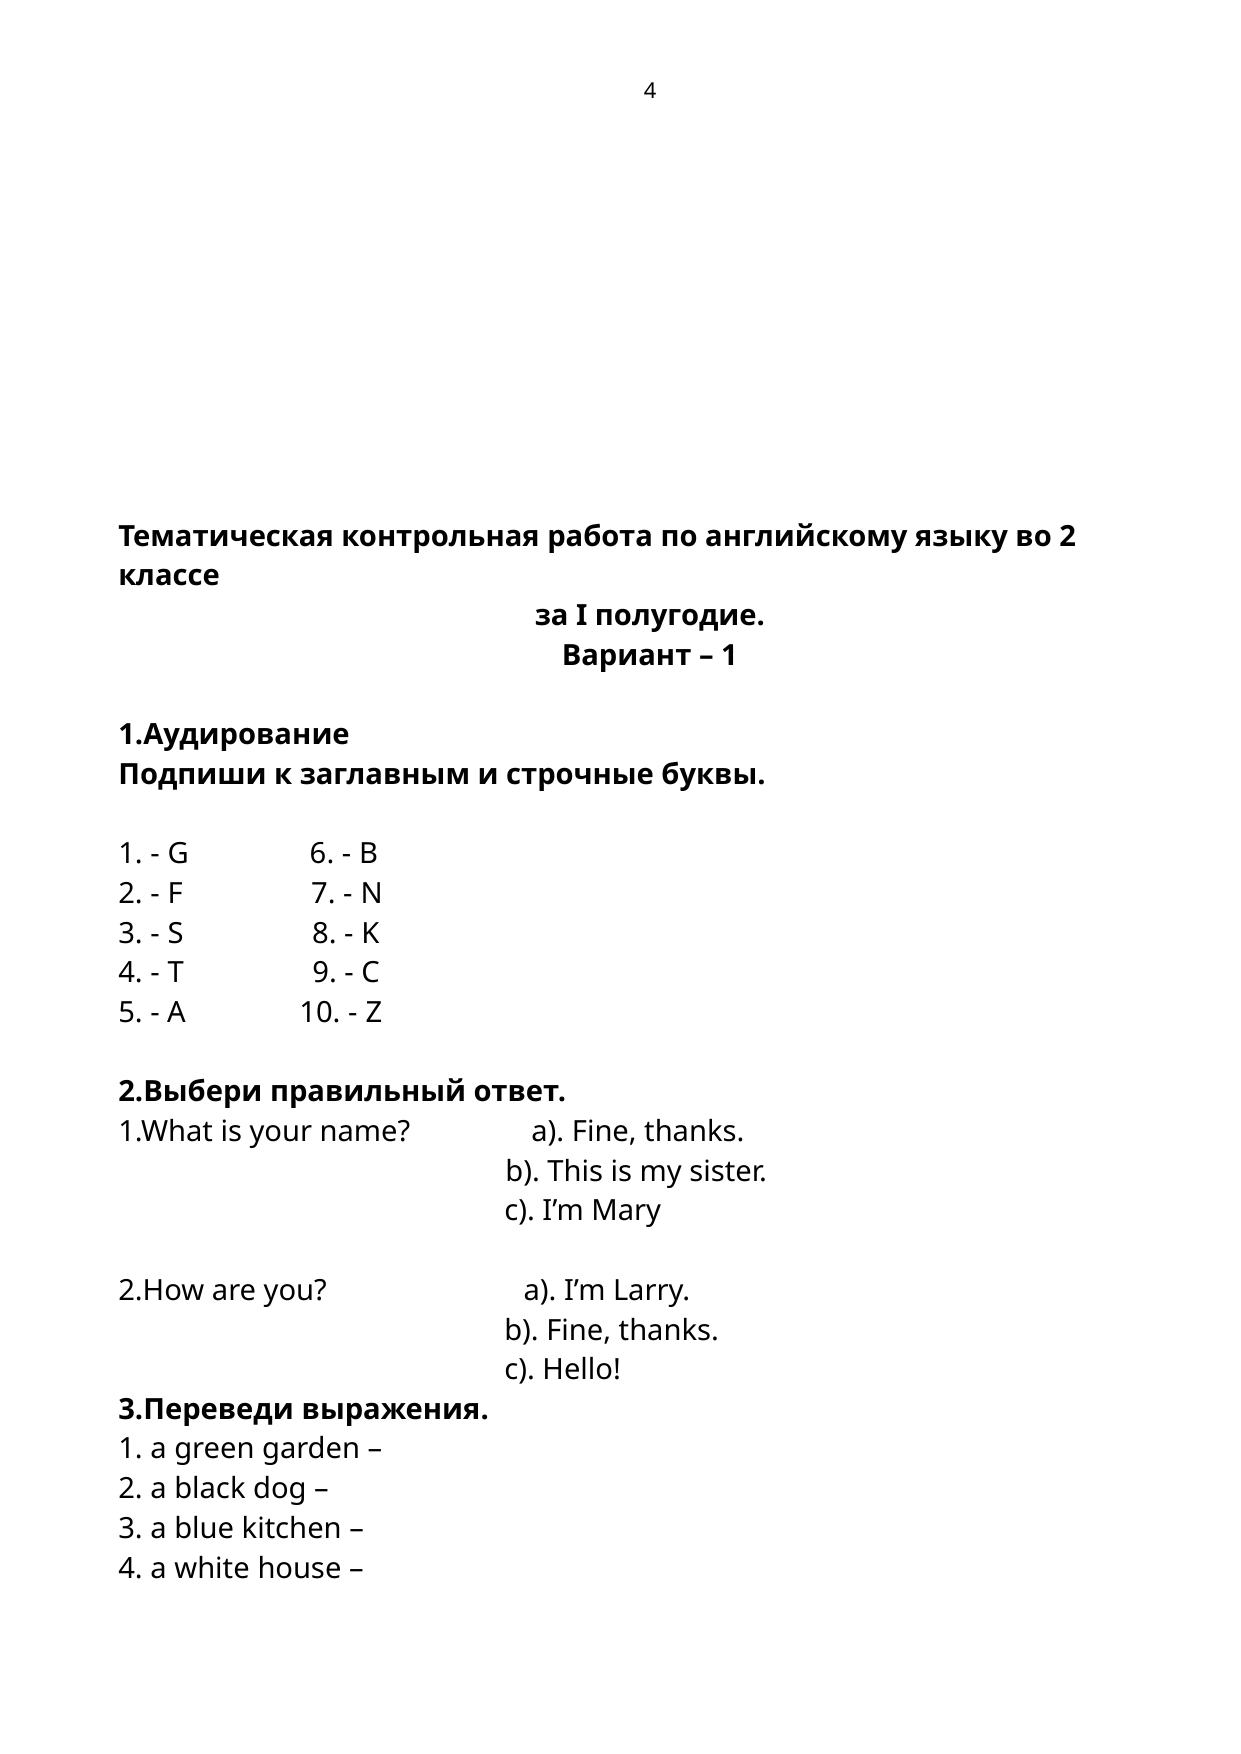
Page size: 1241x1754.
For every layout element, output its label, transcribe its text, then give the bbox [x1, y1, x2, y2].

text Вариант – 1 [118, 634, 1181, 674]
text 3. - S 8. - K [118, 912, 1181, 952]
text c). I’m Mary [118, 1190, 1181, 1229]
text 2. a black dog – [118, 1467, 1181, 1507]
text b). Fine, thanks. [118, 1309, 1181, 1348]
text 1.Аудирование [118, 713, 1181, 753]
text 2. - F 7. - N [118, 872, 1181, 912]
text b). This is my sister. [118, 1150, 1181, 1190]
text c). Hello! [118, 1348, 1181, 1388]
text за I полугодие. [118, 594, 1181, 634]
text 2.Выбери правильный ответ. [118, 1031, 1181, 1110]
text 3.Переведи выражения. [118, 1388, 1181, 1428]
text 5. - А 10. - Z [118, 991, 1181, 1031]
text Подпиши к заглавным и строчные буквы. [118, 753, 1181, 793]
text 1. - G 6. - B [118, 793, 1181, 872]
text 2.How are you? a). I’m Larry. [118, 1269, 1181, 1309]
text 4. - T 9. - С [118, 952, 1181, 991]
text Тематическая контрольная работа по английскому языку во 2 классе [118, 515, 1181, 594]
text 3. a blue kitchen – [118, 1507, 1181, 1547]
text 4. a white house – [118, 1547, 1181, 1587]
text 1. a green garden – [118, 1428, 1181, 1467]
text 1.What is your name? a). Fine, thanks. [118, 1110, 1181, 1150]
